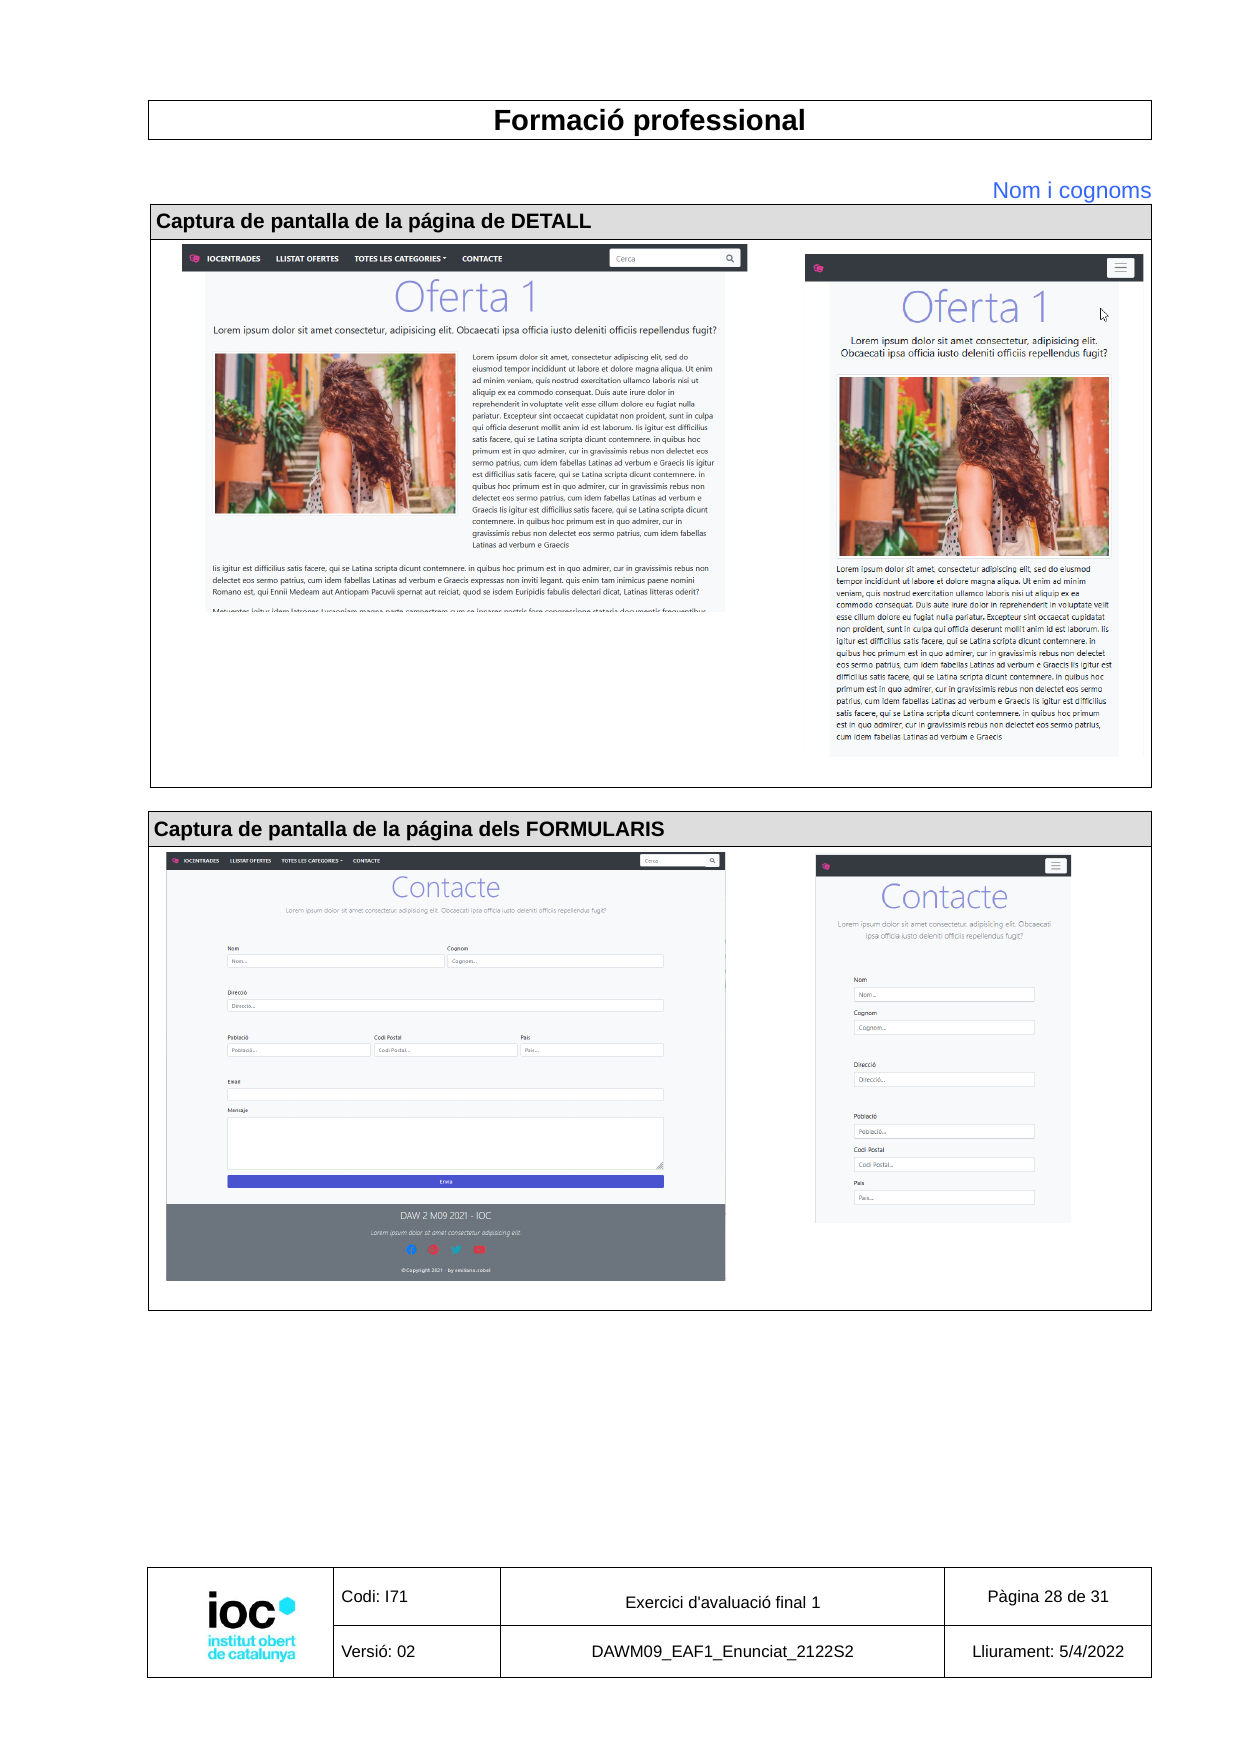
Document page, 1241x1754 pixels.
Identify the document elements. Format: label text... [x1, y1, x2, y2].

table_header Captura de pantalla de la página dels FORMULARIS [149, 812, 1151, 846]
table_cell [149, 847, 1151, 1310]
picture [195, 1577, 309, 1673]
picture [815, 853, 1072, 1223]
picture [182, 244, 748, 612]
table_header Captura de pantalla de la página de DETALL [151, 205, 1151, 239]
picture [804, 254, 1144, 757]
table_cell [726, 854, 815, 1222]
picture [166, 852, 726, 1281]
table_cell [1072, 854, 1151, 1222]
table_cell [151, 240, 1151, 787]
